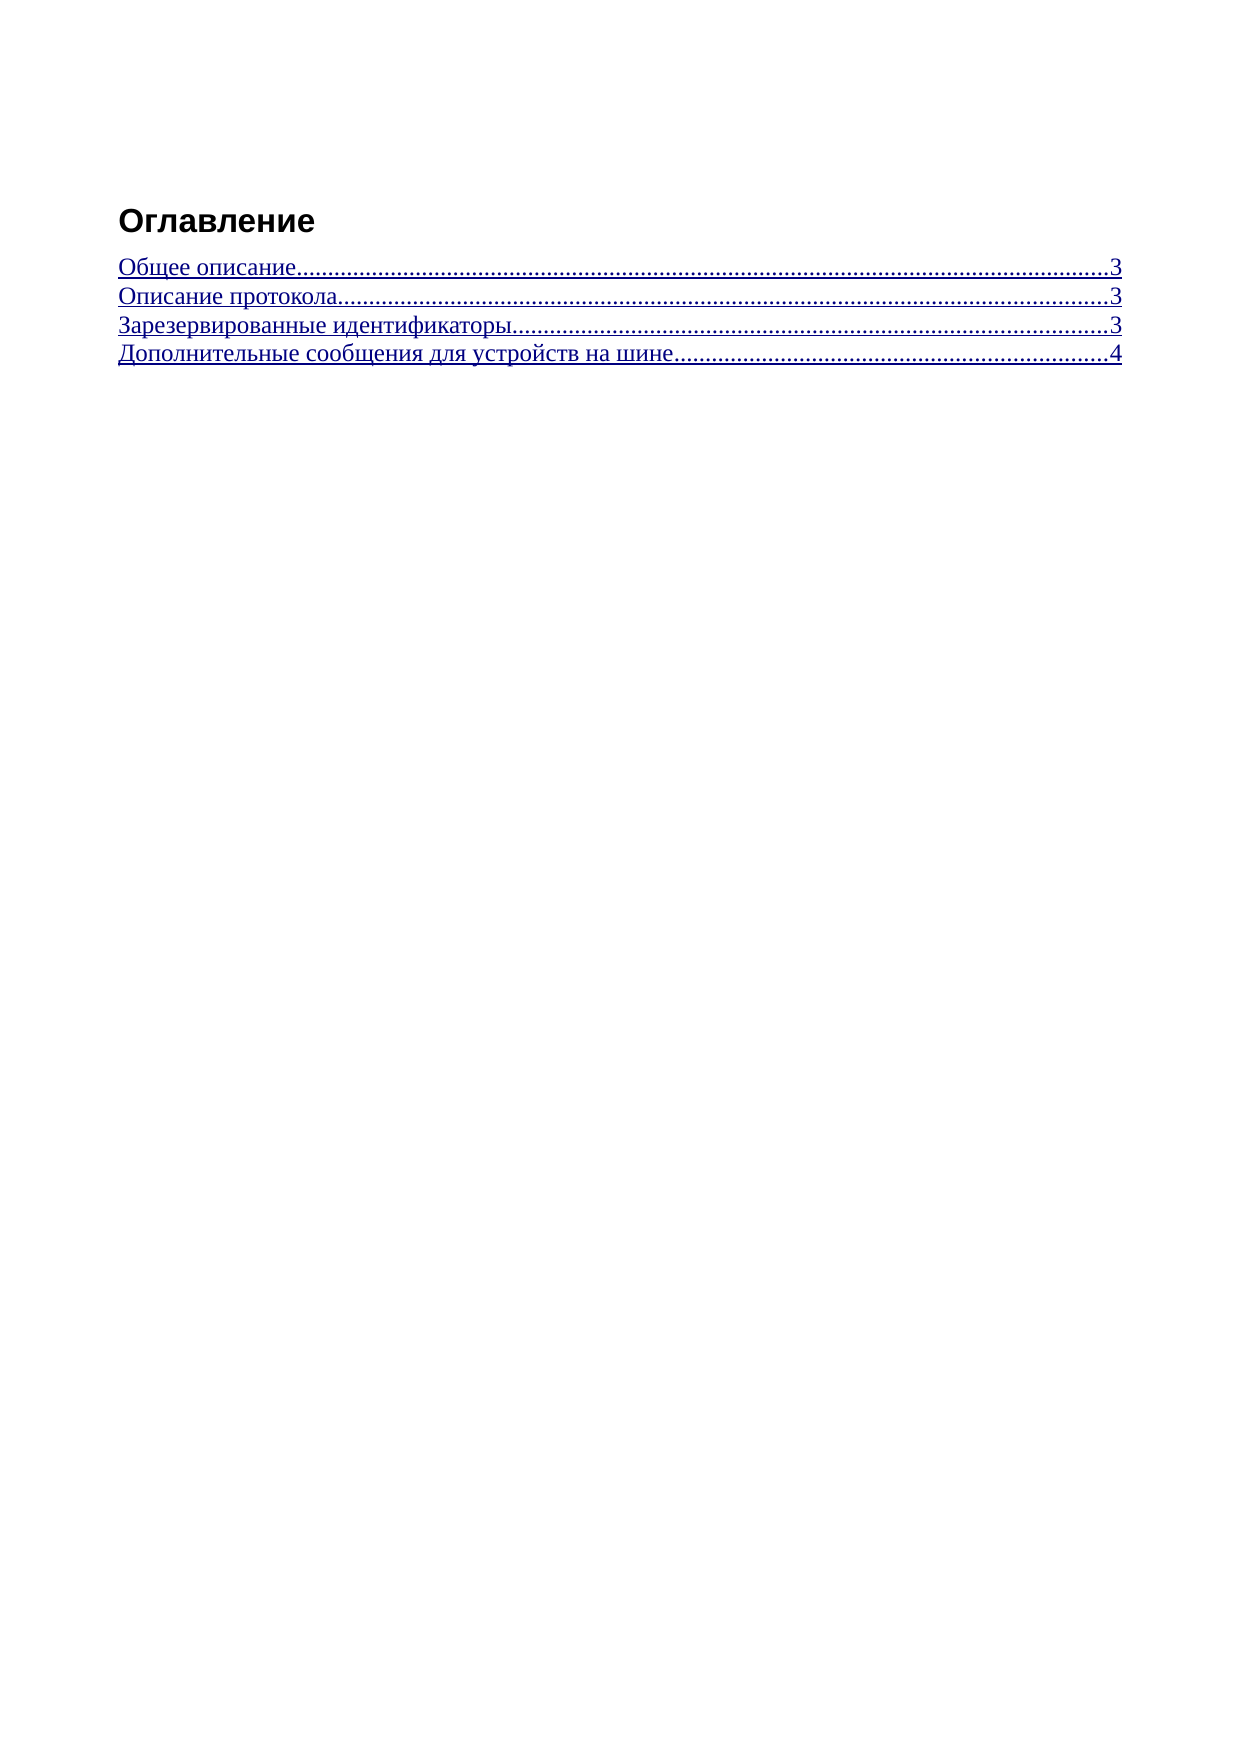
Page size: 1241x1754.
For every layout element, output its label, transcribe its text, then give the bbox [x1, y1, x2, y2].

text Дополнительные сообщения для устройств на шине 4 [118, 338, 1122, 363]
text Зарезервированные идентификаторы 3 [118, 310, 1122, 335]
subtitle Оглавление [118, 201, 1122, 240]
text Общее описание 3 [118, 252, 1122, 277]
text Описание протокола 3 [118, 281, 1122, 306]
